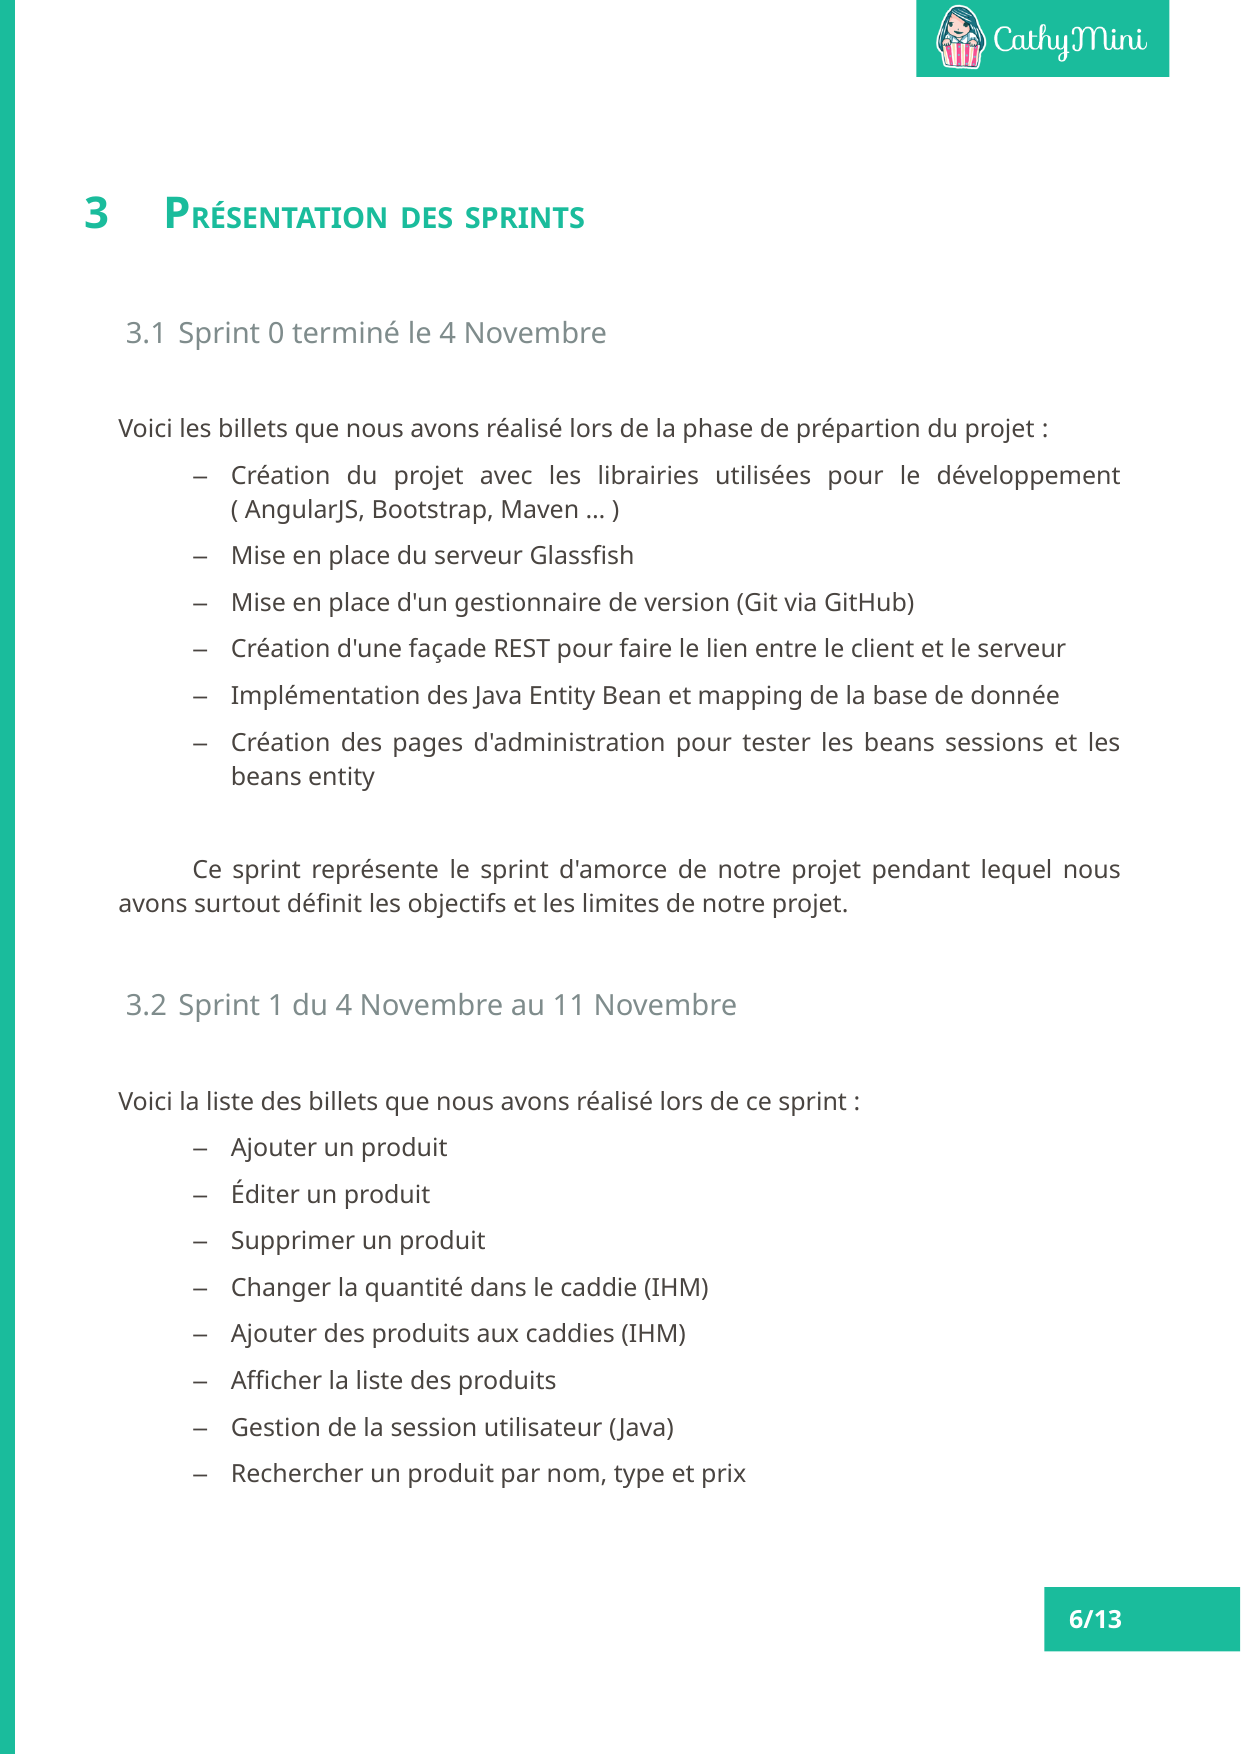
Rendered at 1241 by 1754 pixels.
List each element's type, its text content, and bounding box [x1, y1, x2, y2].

list Éditer un produit [193, 1176, 1122, 1210]
list Implémentation des Java Entity Bean et mapping de la base de donnée [193, 678, 1122, 712]
list Mise en place d'un gestionnaire de version (Git via GitHub) [193, 584, 1122, 619]
list Mise en place du serveur Glassfish [193, 538, 1122, 572]
list Rechercher un produit par nom, type et prix [193, 1456, 1122, 1490]
list Gestion de la session utilisateur (Java) [193, 1409, 1122, 1443]
list Ajouter un produit [193, 1130, 1122, 1164]
picture [929, 0, 1156, 73]
subtitle Présentation des sprints [73, 182, 1122, 241]
subtitle Sprint 1 du 4 Novembre au 11 Novembre [118, 984, 1122, 1024]
subtitle Sprint 0 terminé le 4 Novembre [118, 312, 1122, 352]
list Afficher la liste des produits [193, 1363, 1122, 1397]
text Ce sprint représente le sprint d'amorce de notre projet pendant lequel nous avons surtout définit les objectifs et les limites de notre projet. [118, 851, 1122, 919]
list Supprimer un produit [193, 1223, 1122, 1257]
list Changer la quantité dans le caddie (IHM) [193, 1269, 1122, 1303]
list Ajouter des produits aux caddies (IHM) [193, 1316, 1122, 1350]
list Création d'une façade REST pour faire le lien entre le client et le serveur [193, 631, 1122, 665]
text Voici la liste des billets que nous avons réalisé lors de ce sprint : [118, 1083, 1122, 1117]
list Création des pages d'administration pour tester les beans sessions et les beans entity [193, 724, 1122, 792]
list Création du projet avec les librairies utilisées pour le développement ( AngularJS, Bootstrap, Maven … ) [193, 457, 1122, 526]
text Voici les billets que nous avons réalisé lors de la phase de prépartion du projet : [118, 411, 1122, 445]
